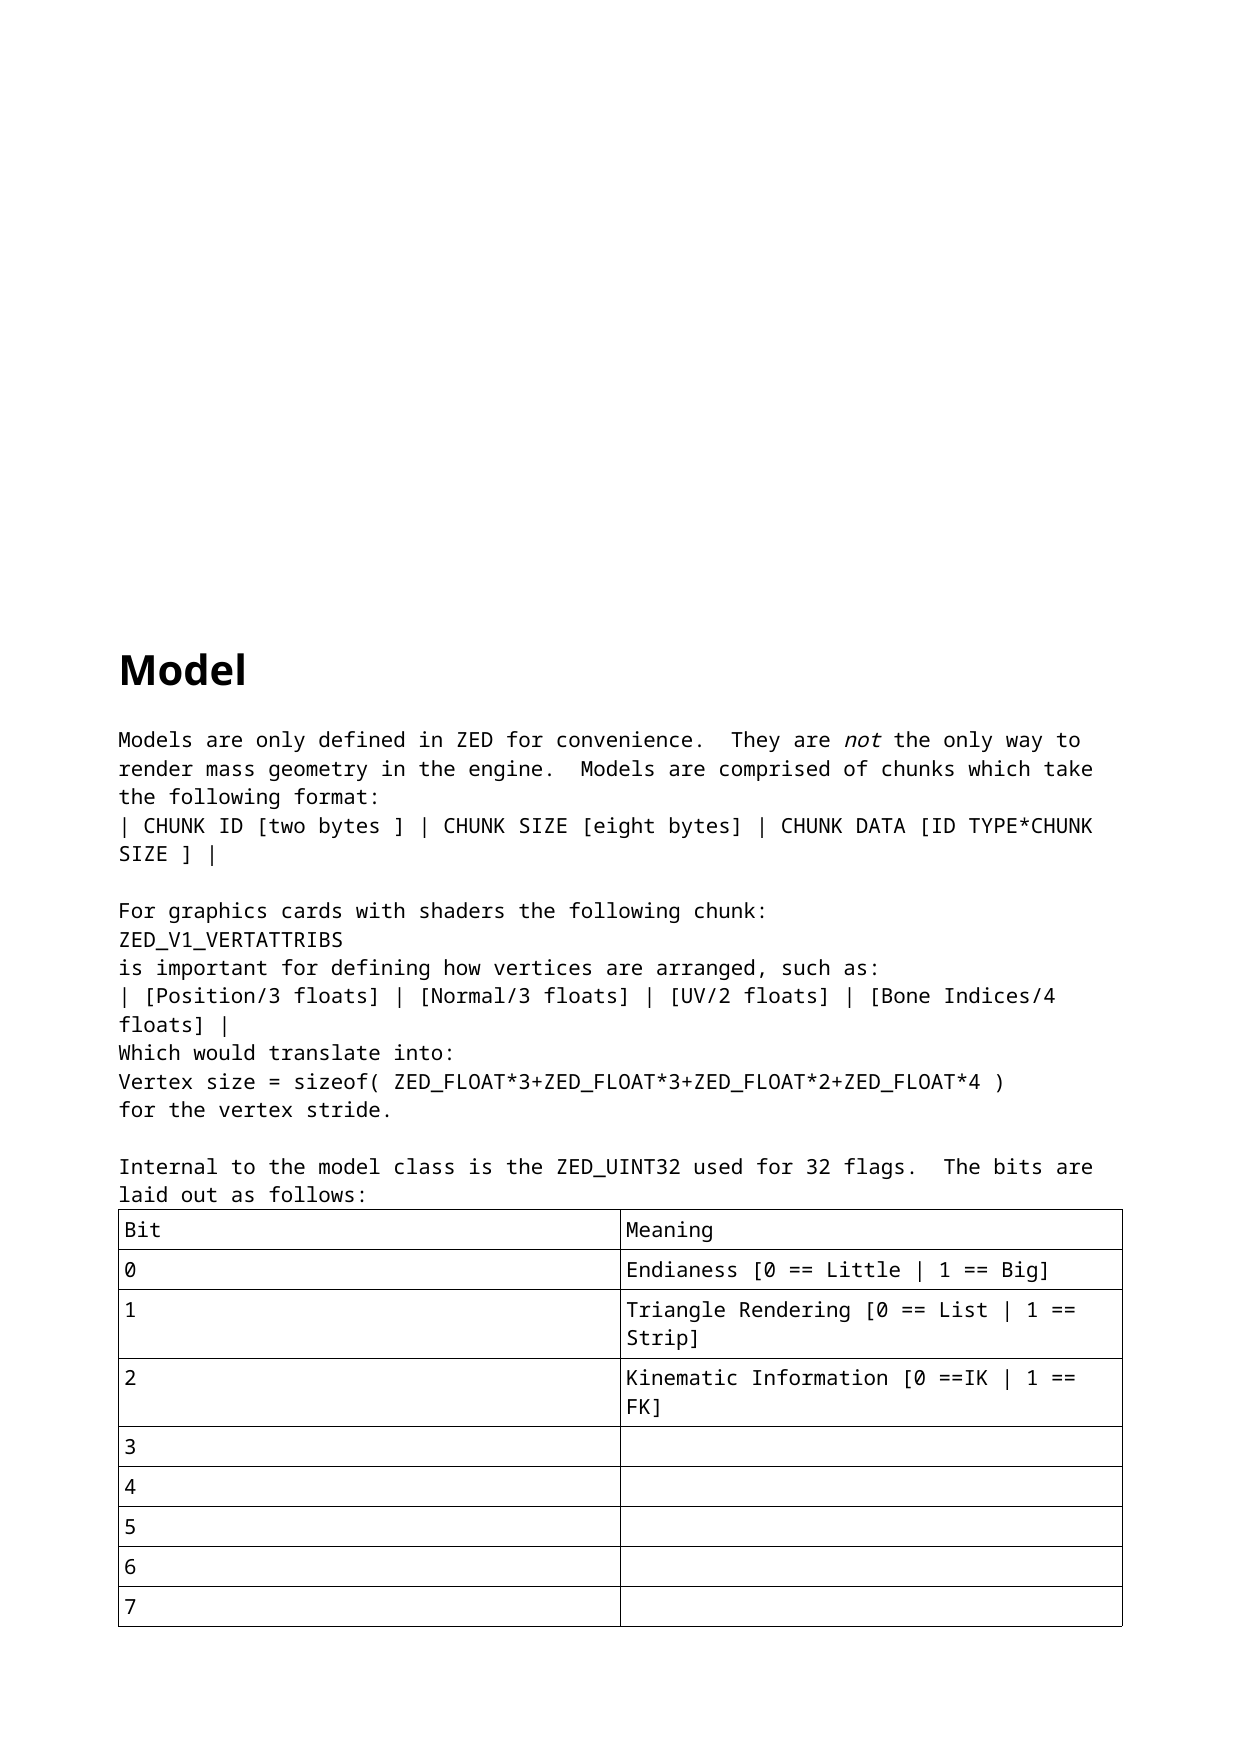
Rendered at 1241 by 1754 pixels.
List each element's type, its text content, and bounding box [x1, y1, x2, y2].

text for the vertex stride. [118, 1095, 1122, 1124]
table_cell 6 [119, 1547, 620, 1586]
text ZED_V1_VERTATTRIBS [118, 925, 1122, 953]
table_cell 3 [119, 1427, 620, 1466]
table_cell [118, 391, 620, 425]
table_cell [621, 1427, 1122, 1466]
text Which would translate into: [118, 1038, 1122, 1067]
table_cell [620, 289, 1122, 322]
table_cell [118, 152, 620, 186]
table_cell [118, 220, 620, 254]
text Vertex size = sizeof( ZED_FLOAT*3+ZED_FLOAT*3+ZED_FLOAT*2+ZED_FLOAT*4 ) [118, 1067, 1122, 1095]
table_cell [620, 254, 1122, 288]
table_header Bit [119, 1210, 620, 1249]
table_cell Triangle Rendering [0 == List | 1 == Strip] [621, 1290, 1122, 1357]
table_cell [118, 493, 620, 527]
text | [Position/3 floats] | [Normal/3 floats] | [UV/2 floats] | [Bone Indices/4 floats] | [118, 982, 1122, 1038]
table_cell 5 [119, 1507, 620, 1546]
table_cell [620, 459, 1122, 493]
table_cell 0 [119, 1250, 620, 1289]
table_cell 1 [119, 1290, 620, 1357]
table_cell [118, 254, 620, 288]
table_cell [621, 1547, 1122, 1586]
table_cell 2 [119, 1359, 620, 1426]
table_cell [118, 118, 620, 152]
table_cell [118, 459, 620, 493]
table_cell [621, 1467, 1122, 1506]
text Models are only defined in ZED for convenience. They are not the only way to render mass geometry in the engine. Models are comprised of chunks which take the following format: [118, 726, 1122, 811]
table_cell [620, 391, 1122, 425]
table_cell [620, 425, 1122, 459]
table_cell [620, 493, 1122, 527]
table_cell [118, 357, 620, 391]
text | CHUNK ID [two bytes ] | CHUNK SIZE [eight bytes] | CHUNK DATA [ID TYPE*CHUNK SIZE ] | [118, 811, 1122, 868]
table_cell 7 [119, 1587, 620, 1626]
table_cell [620, 357, 1122, 391]
table_header Meaning [621, 1210, 1122, 1249]
text is important for defining how vertices are arranged, such as: [118, 953, 1122, 982]
table_cell [620, 152, 1122, 186]
table_cell [620, 186, 1122, 220]
table_cell [118, 289, 620, 322]
text Model [118, 640, 1122, 697]
text Internal to the model class is the ZED_UINT32 used for 32 flags. The bits are laid out as follows: [118, 1152, 1122, 1209]
table_cell Kinematic Information [0 ==IK | 1 == FK] [621, 1359, 1122, 1426]
table_cell [620, 118, 1122, 152]
table_cell [620, 220, 1122, 254]
table_cell [118, 186, 620, 220]
table_cell Endianess [0 == Little | 1 == Big] [621, 1250, 1122, 1289]
table_cell [620, 323, 1122, 357]
table_cell [621, 1507, 1122, 1546]
text For graphics cards with shaders the following chunk: [118, 896, 1122, 925]
table_cell 4 [119, 1467, 620, 1506]
table_cell [621, 1587, 1122, 1626]
table_cell [118, 425, 620, 459]
table_cell [118, 323, 620, 357]
